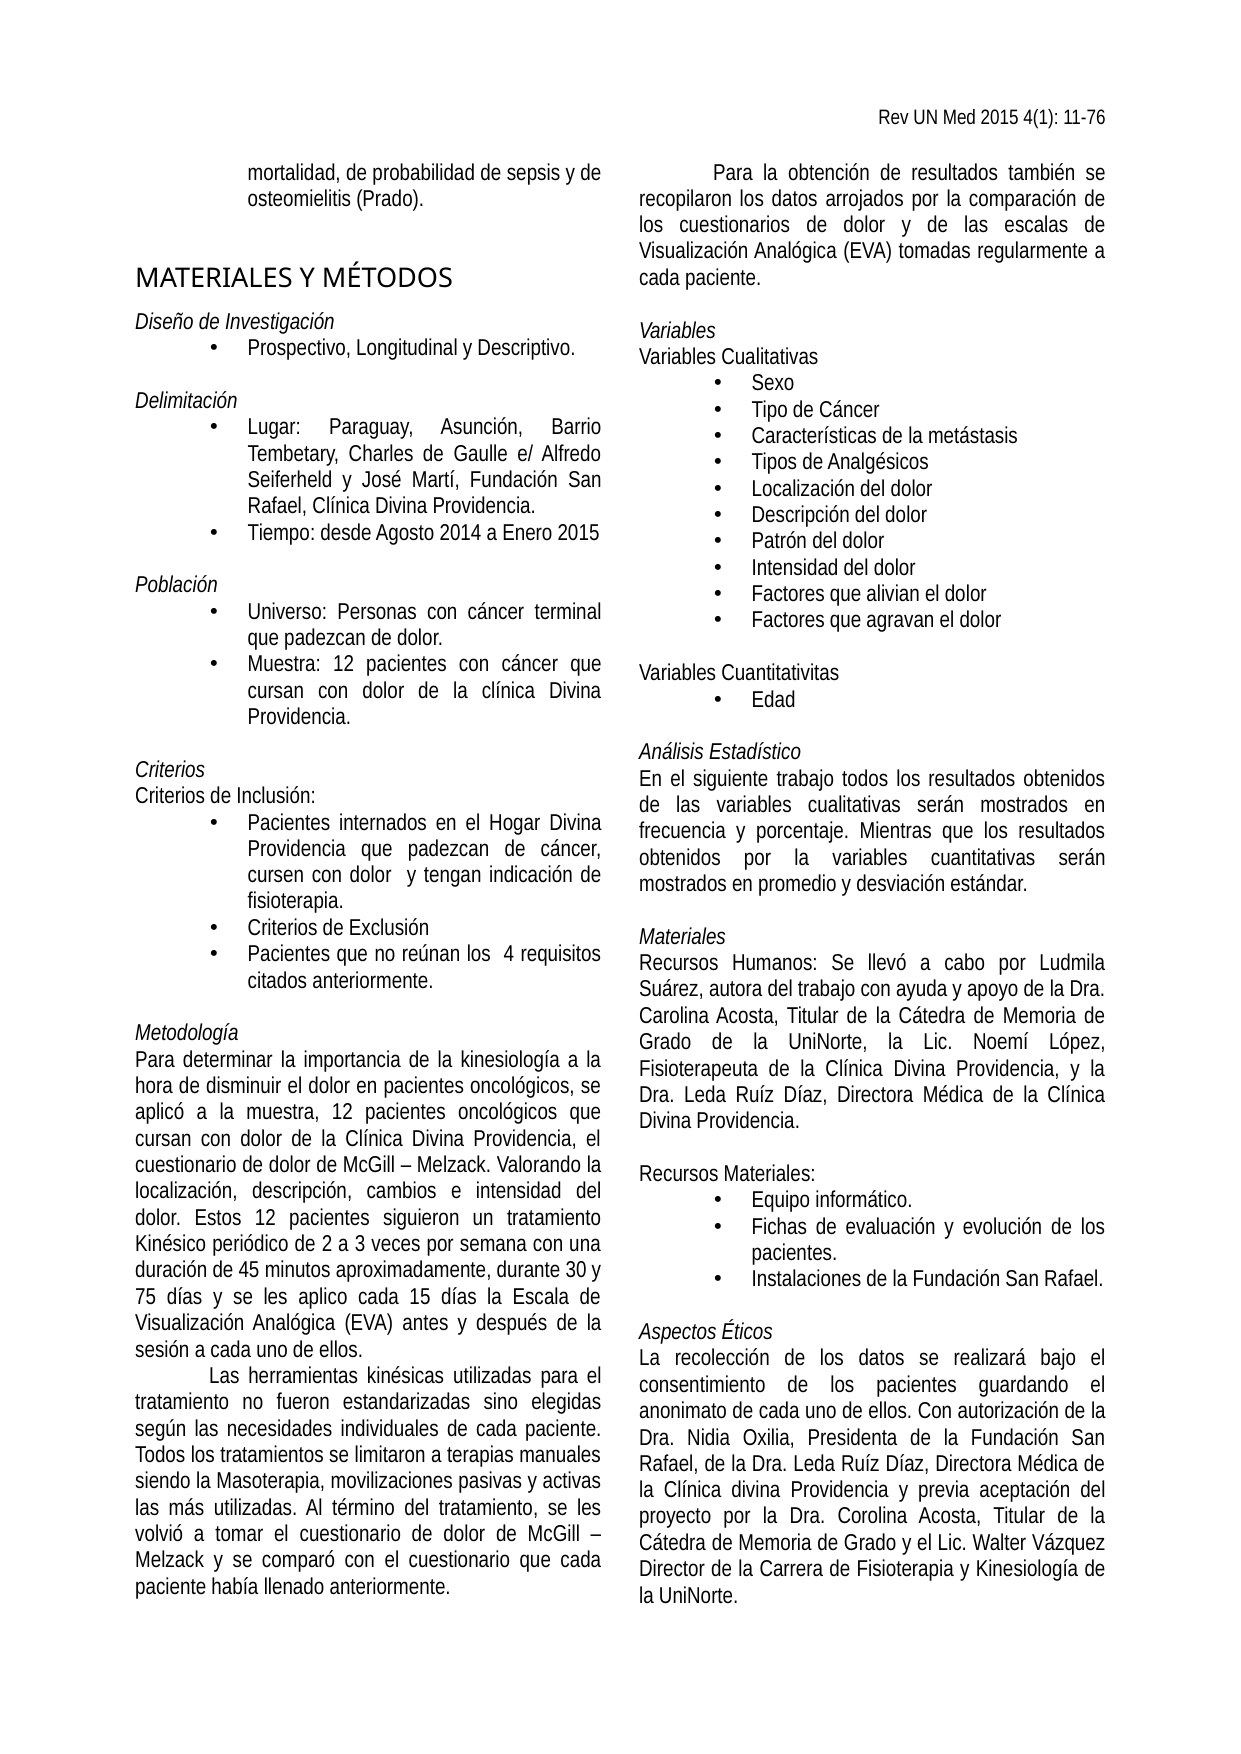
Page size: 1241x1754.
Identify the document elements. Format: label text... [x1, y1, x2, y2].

list Factores que agravan el dolor [714, 606, 1106, 633]
list mortalidad, de probabilidad de sepsis y de osteomielitis (Prado). [210, 158, 601, 211]
text Variables Cuantitativitas [639, 659, 1106, 686]
list Tiempo: desde Agosto 2014 a Enero 2015 [210, 518, 601, 545]
text Para la obtención de resultados también se recopilaron los datos arrojados por la comparación de los cuestionarios de dolor y de las escalas de Visualización Analógica (EVA) tomadas regularmente a cada paciente. [639, 158, 1106, 290]
text Recursos Materiales: [639, 1160, 1106, 1186]
list Criterios de Exclusión [210, 914, 601, 940]
list Prospectivo, Longitudinal y Descriptivo. [210, 334, 601, 360]
text Metodología [135, 1019, 601, 1046]
text Criterios [135, 756, 601, 782]
list Pacientes que no reúnan los 4 requisitos citados anteriormente. [210, 940, 601, 993]
text La recolección de los datos se realizará bajo el consentimiento de los pacientes guardando el anonimato de cada uno de ellos. Con autorización de la Dra. Nidia Oxilia, Presidenta de la Fundación San Rafael, de la Dra. Leda Ruíz Díaz, Directora Médica de la Clínica divina Providencia y previa aceptación del proyecto por la Dra. Corolina Acosta, Titular de la Cátedra de Memoria de Grado y el Lic. Walter Vázquez Director de la Carrera de Fisioterapia y Kinesiología de la UniNorte. [639, 1344, 1106, 1608]
text Para determinar la importancia de la kinesiología a la hora de disminuir el dolor en pacientes oncológicos, se aplicó a la muestra, 12 pacientes oncológicos que cursan con dolor de la Clínica Divina Providencia, el cuestionario de dolor de McGill – Melzack. Valorando la localización, descripción, cambios e intensidad del dolor. Estos 12 pacientes siguieron un tratamiento Kinésico periódico de 2 a 3 veces por semana con una duración de 45 minutos aproximadamente, durante 30 y 75 días y se les aplico cada 15 días la Escala de Visualización Analógica (EVA) antes y después de la sesión a cada uno de ellos. [135, 1046, 601, 1362]
text Diseño de Investigación [135, 308, 601, 334]
text Las herramientas kinésicas utilizadas para el tratamiento no fueron estandarizadas sino elegidas según las necesidades individuales de cada paciente. Todos los tratamientos se limitaron a terapias manuales siendo la Masoterapia, movilizaciones pasivas y activas las más utilizadas. Al término del tratamiento, se les volvió a tomar el cuestionario de dolor de McGill – Melzack y se comparó con el cuestionario que cada paciente había llenado anteriormente. [135, 1362, 601, 1599]
list Tipo de Cáncer [714, 396, 1106, 422]
list Instalaciones de la Fundación San Rafael. [714, 1265, 1106, 1292]
text Variables Cualitativas [639, 343, 1106, 369]
list Localización del dolor [714, 475, 1106, 501]
subtitle MATERIALES Y MÉTODOS [135, 258, 601, 295]
list Sexo [714, 369, 1106, 396]
list Factores que alivian el dolor [714, 580, 1106, 606]
list Pacientes internados en el Hogar Divina Providencia que padezcan de cáncer, cursen con dolor y tengan indicación de fisioterapia. [210, 808, 601, 914]
list Universo: Personas con cáncer terminal que padezcan de dolor. [210, 598, 601, 650]
list Muestra: 12 pacientes con cáncer que cursan con dolor de la clínica Divina Providencia. [210, 650, 601, 729]
list Patrón del dolor [714, 527, 1106, 554]
text Variables [639, 317, 1106, 343]
text En el siguiente trabajo todos los resultados obtenidos de las variables cualitativas serán mostrados en frecuencia y porcentaje. Mientras que los resultados obtenidos por la variables cuantitativas serán mostrados en promedio y desviación estándar. [639, 764, 1106, 896]
text Aspectos Éticos [639, 1318, 1106, 1344]
list Características de la metástasis [714, 422, 1106, 448]
text Análisis Estadístico [639, 738, 1106, 764]
list Intensidad del dolor [714, 554, 1106, 580]
text Criterios de Inclusión: [135, 782, 601, 808]
list Edad [714, 686, 1106, 712]
list Equipo informático. [714, 1186, 1106, 1213]
text Recursos Humanos: Se llevó a cabo por Ludmila Suárez, autora del trabajo con ayuda y apoyo de la Dra. Carolina Acosta, Titular de la Cátedra de Memoria de Grado de la UniNorte, la Lic. Noemí López, Fisioterapeuta de la Clínica Divina Providencia, y la Dra. Leda Ruíz Díaz, Directora Médica de la Clínica Divina Providencia. [639, 949, 1106, 1133]
text Materiales [639, 923, 1106, 949]
text Población [135, 571, 601, 598]
list Tipos de Analgésicos [714, 448, 1106, 475]
text Delimitación [135, 387, 601, 413]
list Fichas de evaluación y evolución de los pacientes. [714, 1213, 1106, 1265]
list Lugar: Paraguay, Asunción, Barrio Tembetary, Charles de Gaulle e/ Alfredo Seiferheld y José Martí, Fundación San Rafael, Clínica Divina Providencia. [210, 413, 601, 518]
list Descripción del dolor [714, 501, 1106, 527]
